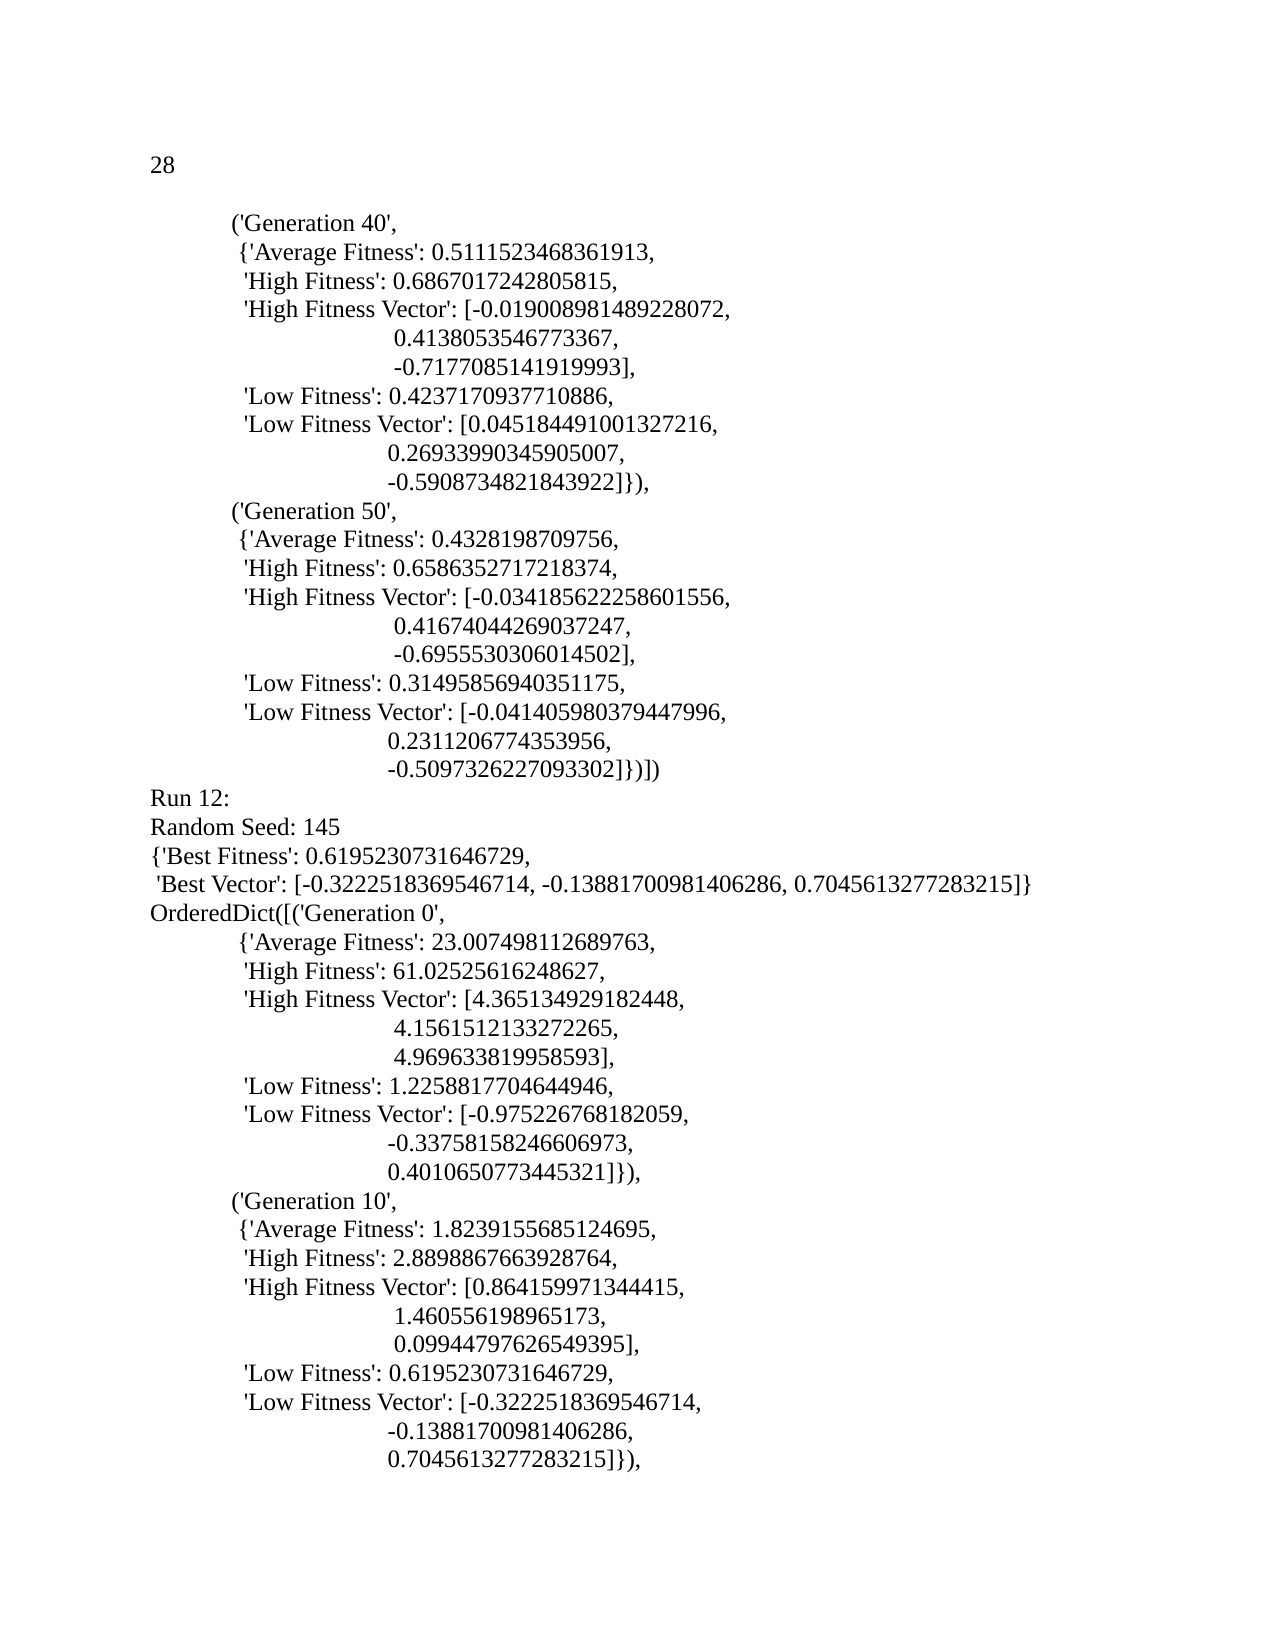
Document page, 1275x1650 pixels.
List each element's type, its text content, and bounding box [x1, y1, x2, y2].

text 'Low Fitness': 0.6195230731646729, [150, 1358, 1125, 1387]
text -0.33758158246606973, [150, 1128, 1125, 1157]
text 'Low Fitness Vector': [-0.975226768182059, [150, 1099, 1125, 1128]
text 0.41674044269037247, [150, 611, 1125, 639]
text 'High Fitness': 61.02525616248627, [150, 956, 1125, 984]
text -0.13881700981406286, [150, 1416, 1125, 1444]
text 'Low Fitness Vector': [0.045184491001327216, [150, 409, 1125, 438]
text 'High Fitness Vector': [-0.019008981489228072, [150, 294, 1125, 323]
text 'Low Fitness Vector': [-0.041405980379447996, [150, 697, 1125, 726]
text -0.7177085141919993], [150, 352, 1125, 381]
text 0.4138053546773367, [150, 323, 1125, 352]
text 0.09944797626549395], [150, 1329, 1125, 1358]
text 0.26933990345905007, [150, 438, 1125, 467]
text 'High Fitness': 0.6586352717218374, [150, 553, 1125, 582]
text 4.969633819958593], [150, 1042, 1125, 1071]
text -0.5097326227093302]})]) [150, 754, 1125, 783]
text 1.460556198965173, [150, 1301, 1125, 1329]
text -0.5908734821843922]}), [150, 467, 1125, 496]
text {'Average Fitness': 0.5111523468361913, [150, 237, 1125, 266]
text {'Average Fitness': 0.4328198709756, [150, 524, 1125, 553]
text -0.6955530306014502], [150, 639, 1125, 668]
text 0.4010650773445321]}), [150, 1157, 1125, 1186]
text 'High Fitness': 2.8898867663928764, [150, 1243, 1125, 1272]
text 0.2311206774353956, [150, 726, 1125, 754]
text {'Average Fitness': 23.007498112689763, [150, 927, 1125, 956]
text ('Generation 50', [150, 496, 1125, 524]
text Run 12: [150, 783, 1125, 812]
text 'High Fitness': 0.6867017242805815, [150, 266, 1125, 294]
text 'High Fitness Vector': [4.365134929182448, [150, 984, 1125, 1013]
text OrderedDict([('Generation 0', [150, 898, 1125, 927]
text 'Low Fitness': 0.4237170937710886, [150, 381, 1125, 409]
text 'Best Vector': [-0.3222518369546714, -0.13881700981406286, 0.7045613277283215]} [150, 869, 1125, 898]
text 'Low Fitness': 0.31495856940351175, [150, 668, 1125, 697]
text 'High Fitness Vector': [-0.034185622258601556, [150, 582, 1125, 611]
text 'Low Fitness': 1.2258817704644946, [150, 1071, 1125, 1099]
text Random Seed: 145 [150, 812, 1125, 841]
text 'Low Fitness Vector': [-0.3222518369546714, [150, 1387, 1125, 1416]
text {'Best Fitness': 0.6195230731646729, [150, 841, 1125, 869]
text {'Average Fitness': 1.8239155685124695, [150, 1214, 1125, 1243]
text 'High Fitness Vector': [0.864159971344415, [150, 1272, 1125, 1301]
text ('Generation 40', [150, 208, 1125, 237]
text ('Generation 10', [150, 1186, 1125, 1214]
text 0.7045613277283215]}), [150, 1444, 1125, 1473]
text 4.1561512133272265, [150, 1013, 1125, 1042]
